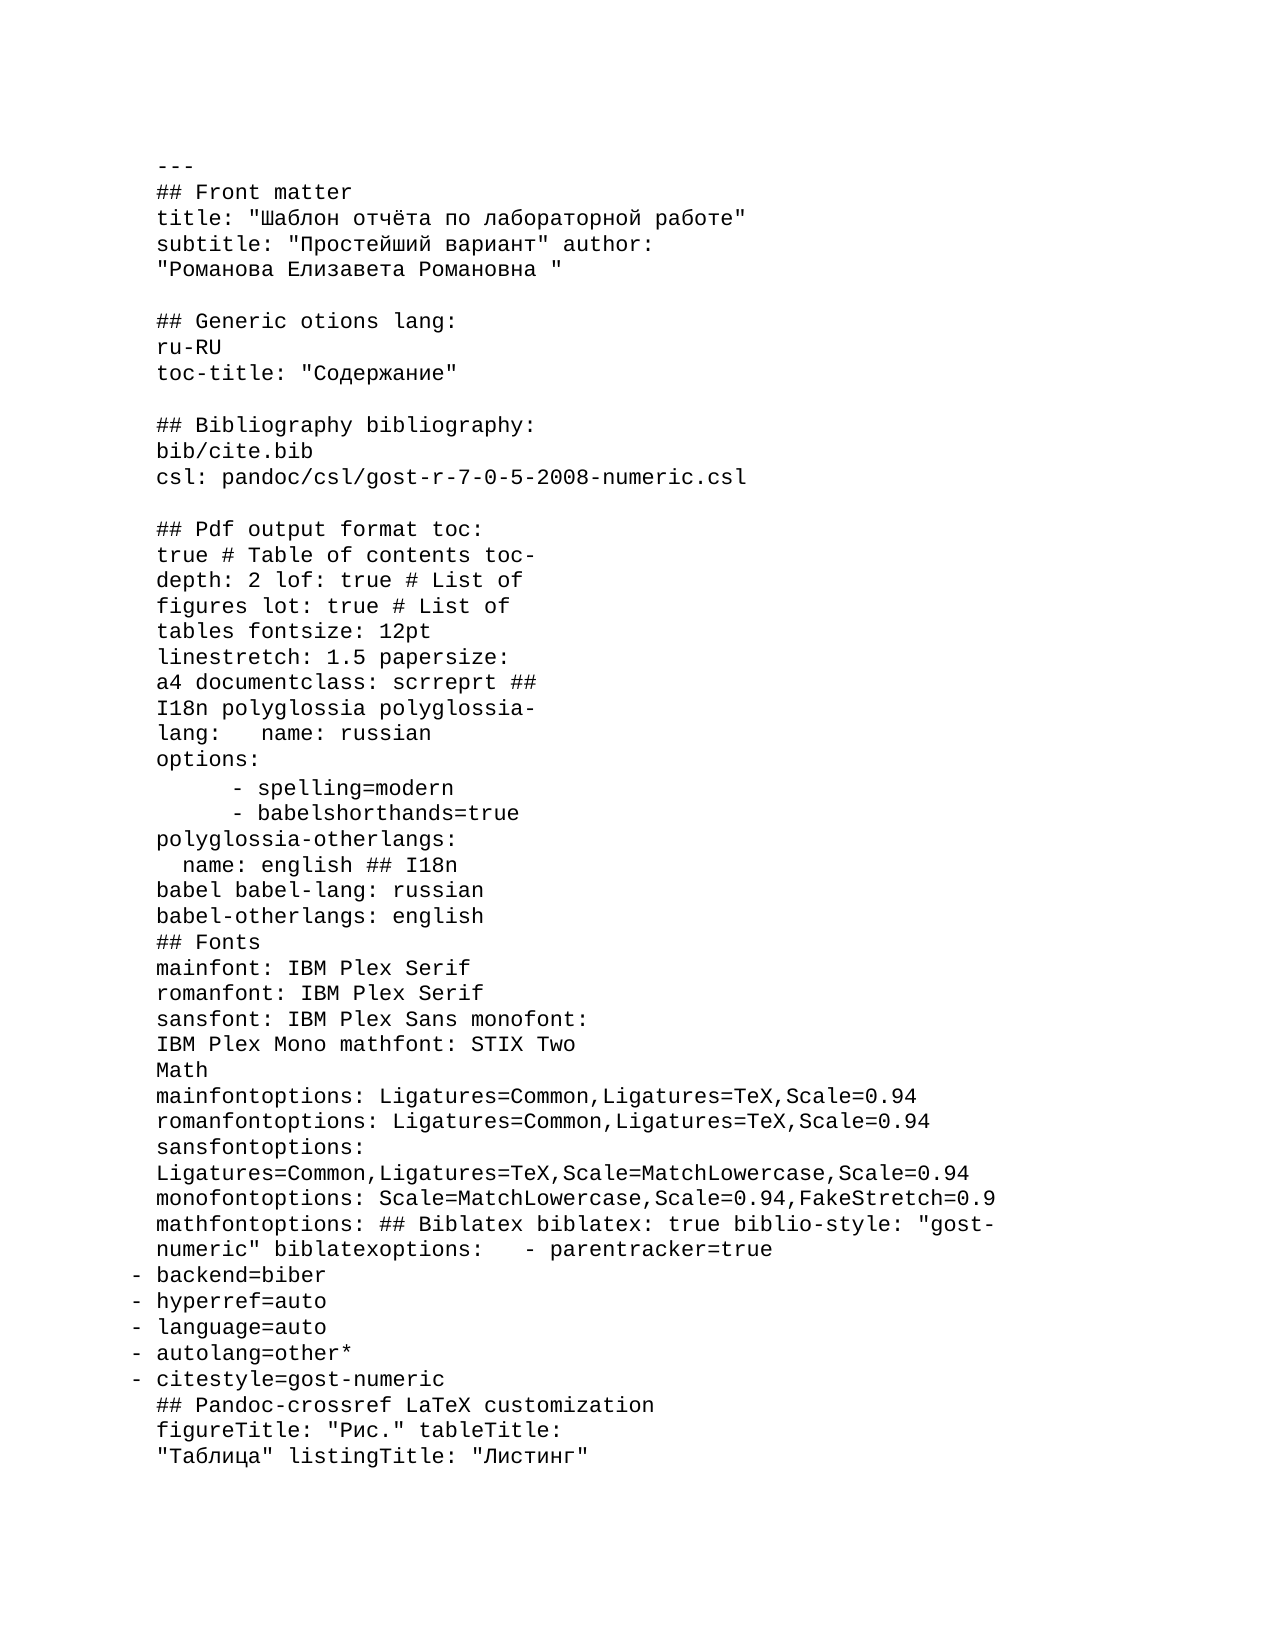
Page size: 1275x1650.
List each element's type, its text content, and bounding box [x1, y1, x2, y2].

text csl: pandoc/csl/gost-r-7-0-5-2008-numeric.csl [156, 466, 1115, 491]
text toc-title: "Содержание" [156, 362, 1115, 387]
list hyperref=auto [130, 1290, 1115, 1315]
text ## Pdf output format toc: true # Table of contents toc-depth: 2 lof: true # List of figures lot: true # List of tables fontsize: 12pt linestretch: 1.5 papersize: a4 documentclass: scrreprt ## I18n polyglossia polyglossia-lang: name: russian options: [156, 518, 537, 773]
text ## Bibliography bibliography: bib/cite.bib [156, 414, 537, 465]
text mainfontoptions: Ligatures=Common,Ligatures=TeX,Scale=0.94 romanfontoptions: Ligatures=Common,Ligatures=TeX,Scale=0.94 sansfontoptions: [156, 1085, 1115, 1161]
text Ligatures=Common,Ligatures=TeX,Scale=MatchLowercase,Scale=0.94 monofontoptions: Scale=MatchLowercase,Scale=0.94,FakeStretch=0.9 mathfontoptions: ## Biblatex biblatex: true biblio-style: "gost-numeric" biblatexoptions: - parentracker=true [156, 1162, 997, 1263]
text name: english ## I18n babel babel-lang: russian babel-otherlangs: english [156, 854, 485, 930]
text mainfont: IBM Plex Serif romanfont: IBM Plex Serif sansfont: IBM Plex Sans monofont: IBM Plex Mono mathfont: STIX Two Math [156, 957, 590, 1084]
text ## Front matter [156, 181, 1115, 206]
list language=auto [130, 1316, 1115, 1341]
text - spelling=modern - babelshorthands=true polyglossia-otherlangs: [156, 777, 521, 853]
text ## Pandoc-crossref LaTeX customization figureTitle: "Рис." tableTitle: "Таблица" listingTitle: "Листинг" [156, 1394, 655, 1470]
list citestyle=gost-numeric [130, 1368, 1115, 1393]
text ## Fonts [156, 931, 1115, 956]
text ## Generic otions lang: ru-RU [156, 311, 459, 361]
text title: "Шаблон отчёта по лабораторной работе" subtitle: "Простейший вариант" author: "Романова Елизавета Романовна " [156, 207, 747, 283]
list autolang=other* [130, 1342, 1115, 1367]
text --- [156, 155, 1115, 180]
list backend=biber [130, 1264, 1115, 1289]
